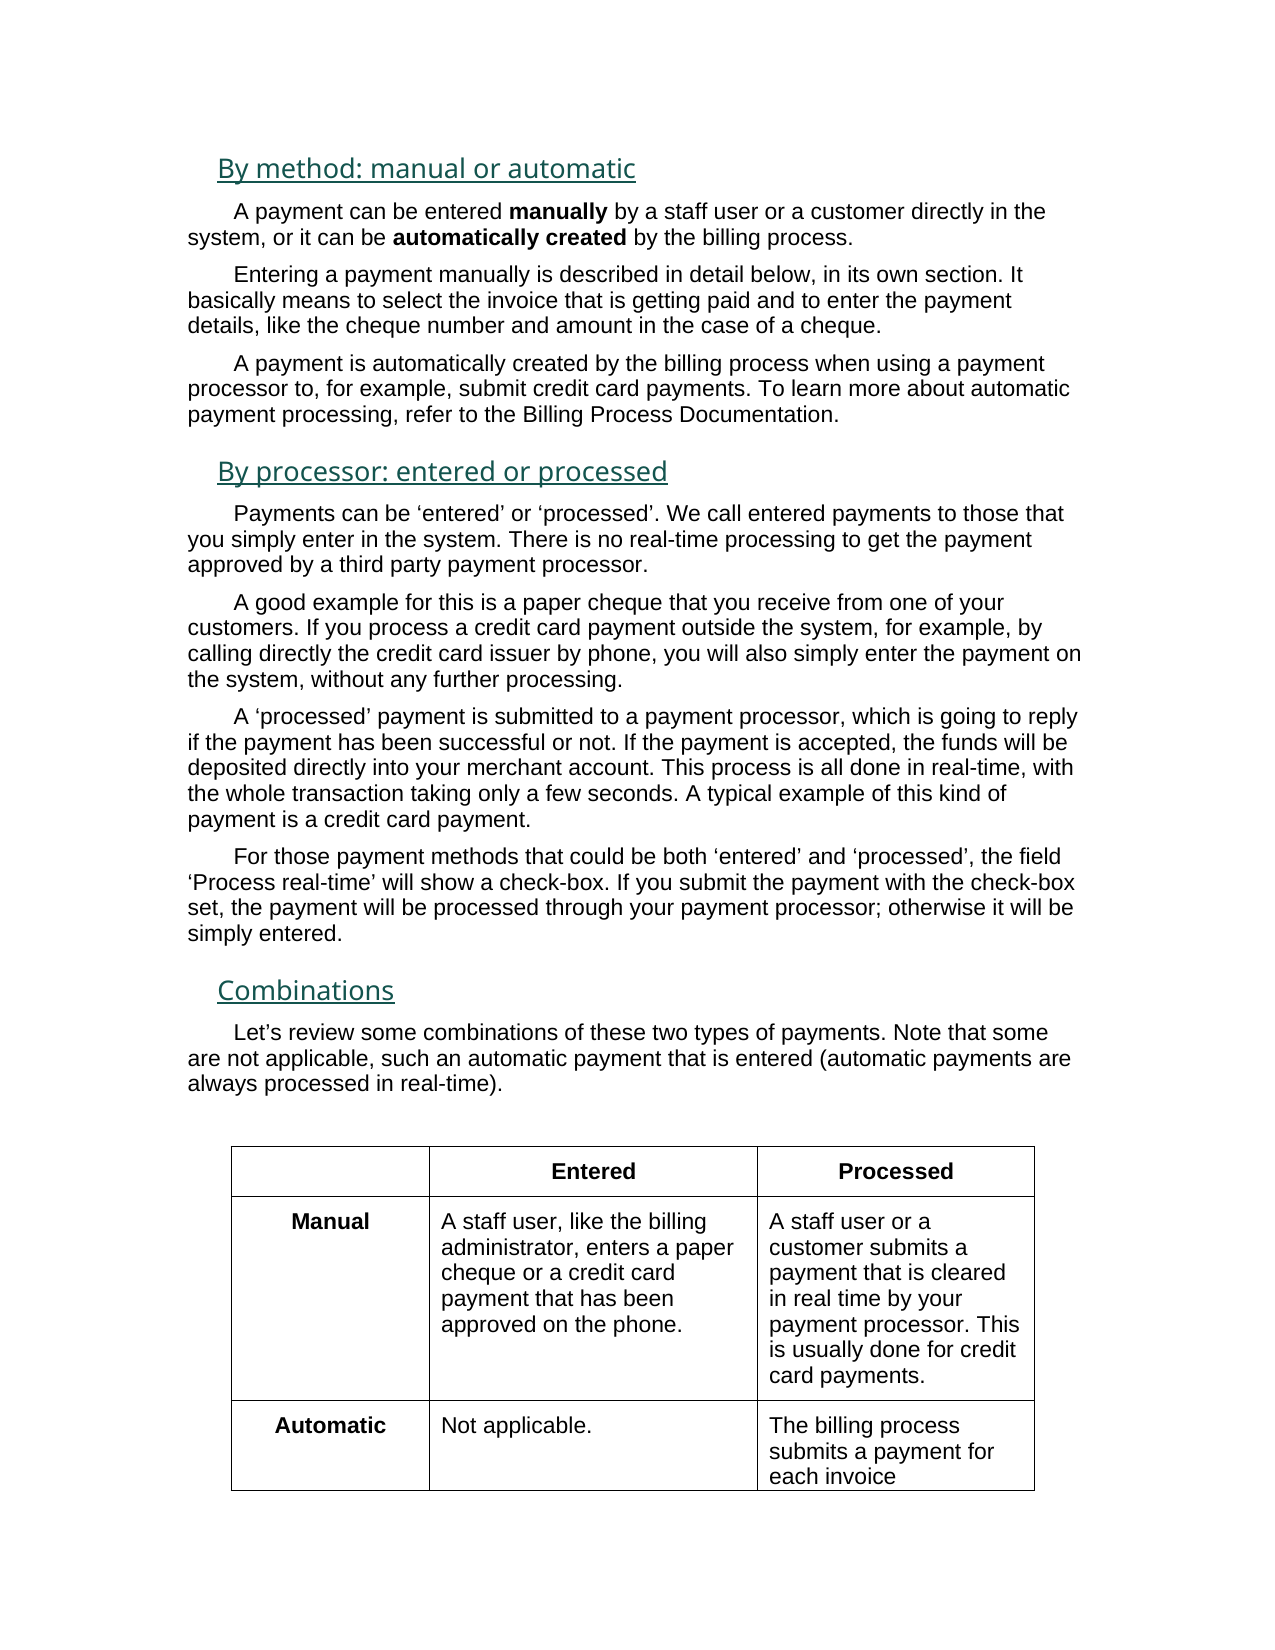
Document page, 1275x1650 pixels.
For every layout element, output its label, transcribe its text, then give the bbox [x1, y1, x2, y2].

subtitle Combinations [217, 971, 1087, 1008]
text Payments can be ‘entered’ or ‘processed’. We call entered payments to those that you simply enter in the system. There is no real-time processing to get the payment approved by a third party payment processor. [187, 501, 1087, 578]
text Entering a payment manually is described in detail below, in its own section. It basically means to select the invoice that is getting paid and to enter the payment details, like the cheque number and amount in the case of a cheque. [187, 262, 1087, 338]
table_cell A staff user, like the billing administrator, enters a paper cheque or a credit card payment that has been approved on the phone. [430, 1197, 757, 1400]
text A payment is automatically created by the billing process when using a payment processor to, for example, submit credit card payments. To learn more about automatic payment processing, refer to the Billing Process Documentation. [187, 350, 1087, 427]
table_cell Manual [232, 1197, 429, 1400]
table_header [232, 1147, 429, 1196]
subtitle By processor: entered or processed [217, 452, 1087, 489]
subtitle By method: manual or automatic [217, 150, 1087, 187]
text A good example for this is a paper cheque that you receive from one of your customers. If you process a credit card payment outside the system, for example, by calling directly the credit card issuer by phone, you will also simply enter the payment on the system, without any further processing. [187, 589, 1087, 692]
table_header Processed [758, 1147, 1034, 1196]
text A payment can be entered manually by a staff user or a customer directly in the system, or it can be automatically created by the billing process. [187, 199, 1087, 250]
table_cell Automatic [232, 1401, 429, 1490]
text A ‘processed’ payment is submitted to a payment processor, which is going to reply if the payment has been successful or not. If the payment is accepted, the funds will be deposited directly into your merchant account. This process is all done in real-time, with the whole transaction taking only a few seconds. A typical example of this kind of payment is a credit card payment. [187, 704, 1087, 832]
text Let’s review some combinations of these two types of payments. Note that some are not applicable, such an automatic payment that is entered (automatic payments are always processed in real-time). [187, 1020, 1087, 1097]
table_cell Not applicable. [430, 1401, 757, 1490]
table_cell A staff user or a customer submits a payment that is cleared in real time by your payment processor. This is usually done for credit card payments. [758, 1197, 1034, 1400]
table_cell The billing process submits a payment for each invoice [758, 1401, 1034, 1490]
table_header Entered [430, 1147, 757, 1196]
text For those payment methods that could be both ‘entered’ and ‘processed’, the field ‘Process real-time’ will show a check-box. If you submit the payment with the check-box set, the payment will be processed through your payment processor; otherwise it will be simply entered. [187, 844, 1087, 946]
